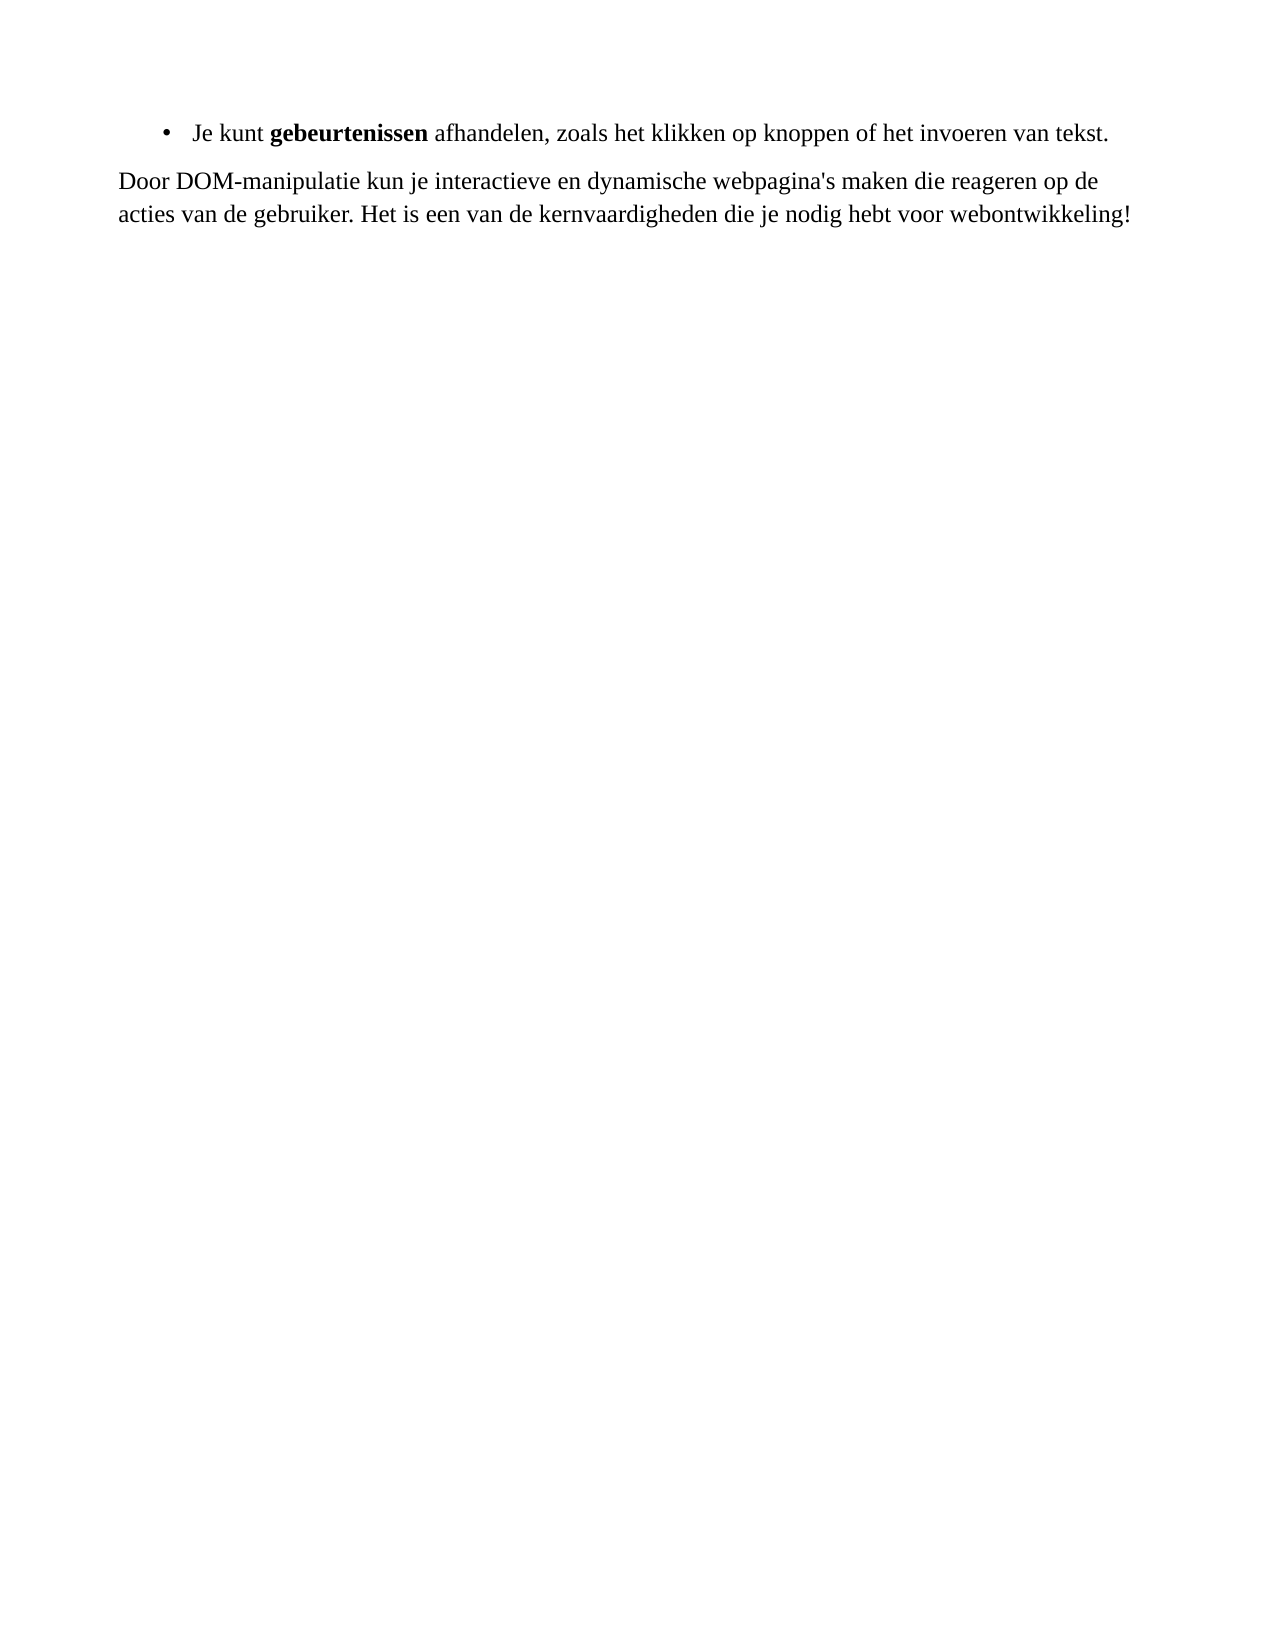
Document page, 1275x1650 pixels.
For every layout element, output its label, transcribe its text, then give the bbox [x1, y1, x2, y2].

text Door DOM-manipulatie kun je interactieve en dynamische webpagina's maken die reageren op de acties van de gebruiker. Het is een van de kernvaardigheden die je nodig hebt voor webontwikkeling! [118, 166, 1157, 227]
list Je kunt gebeurtenissen afhandelen, zoals het klikken op knoppen of het invoeren van tekst. [162, 118, 1157, 147]
